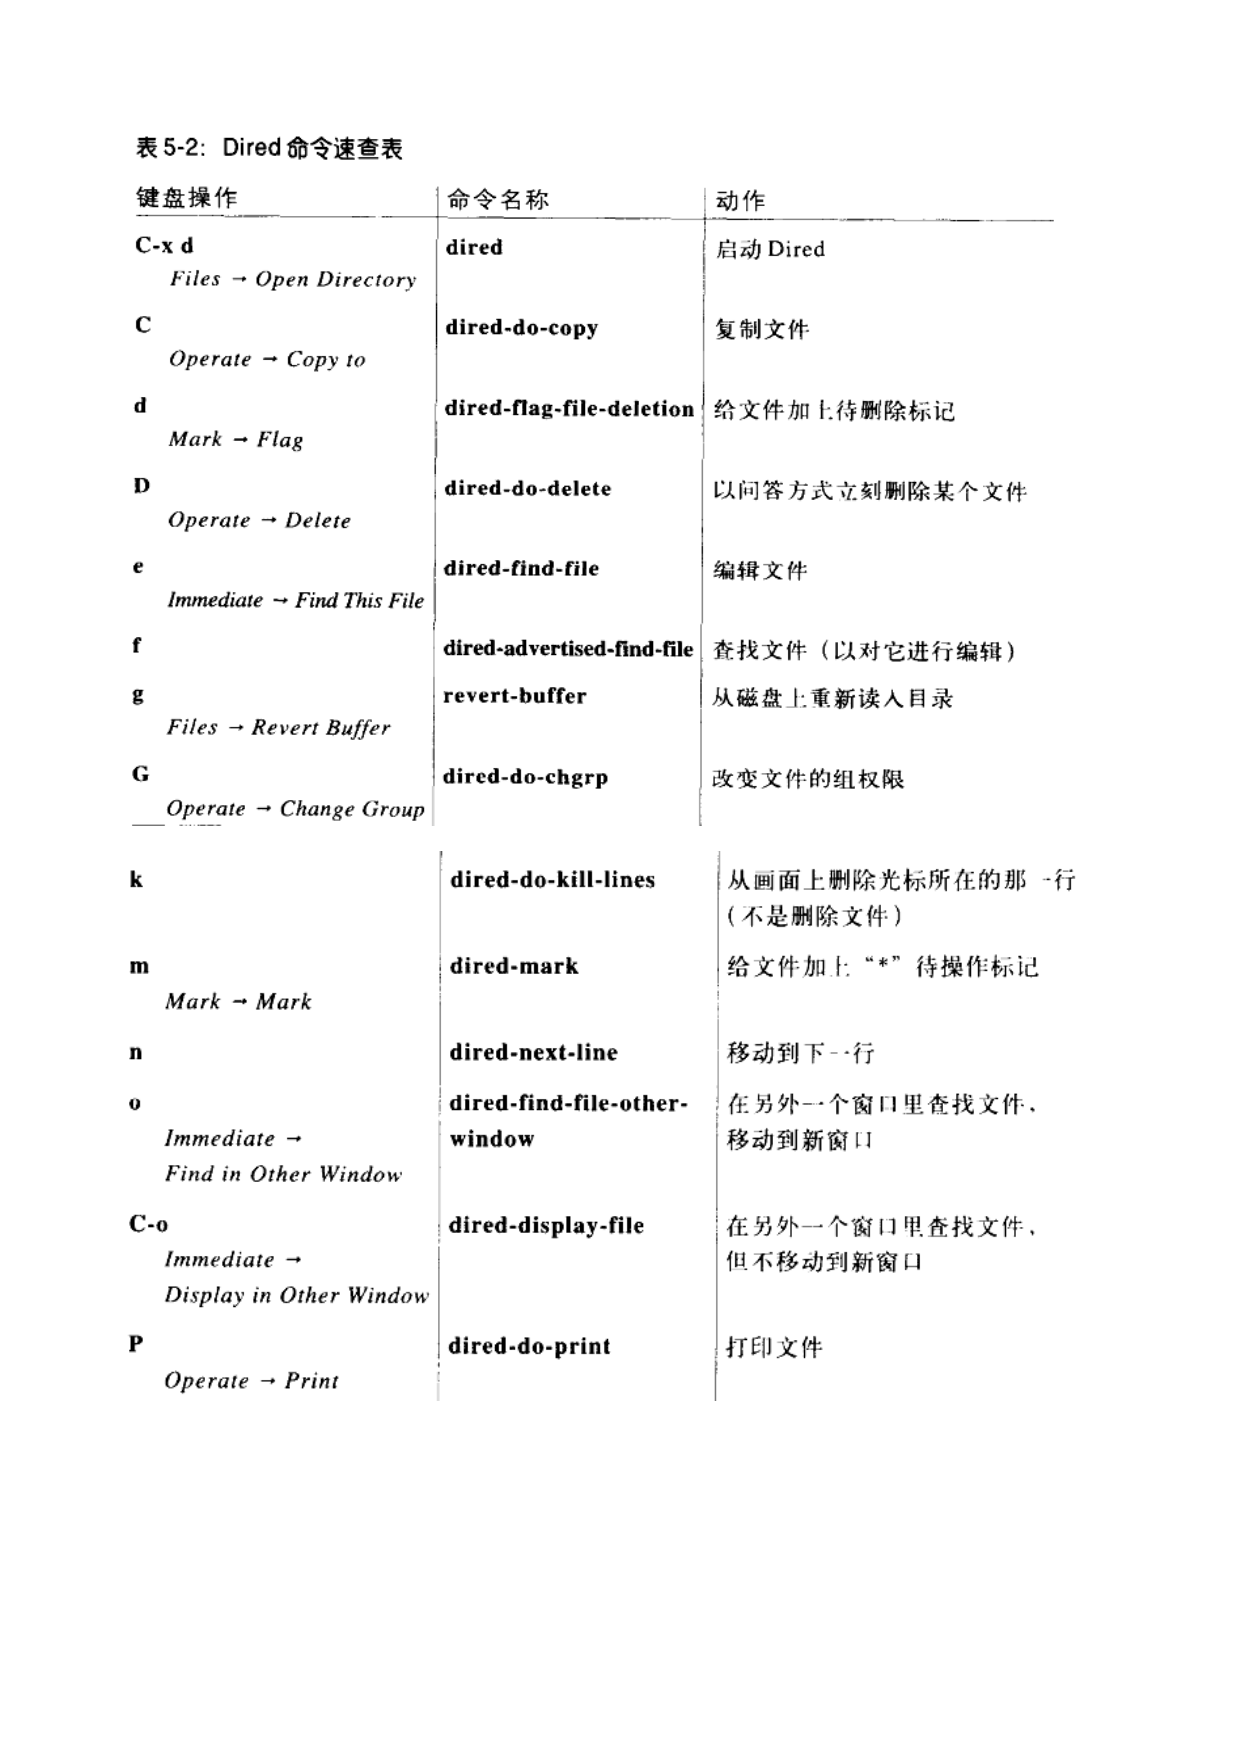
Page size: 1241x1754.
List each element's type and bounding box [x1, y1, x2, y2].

picture [124, 851, 1085, 1401]
picture [131, 129, 1054, 826]
